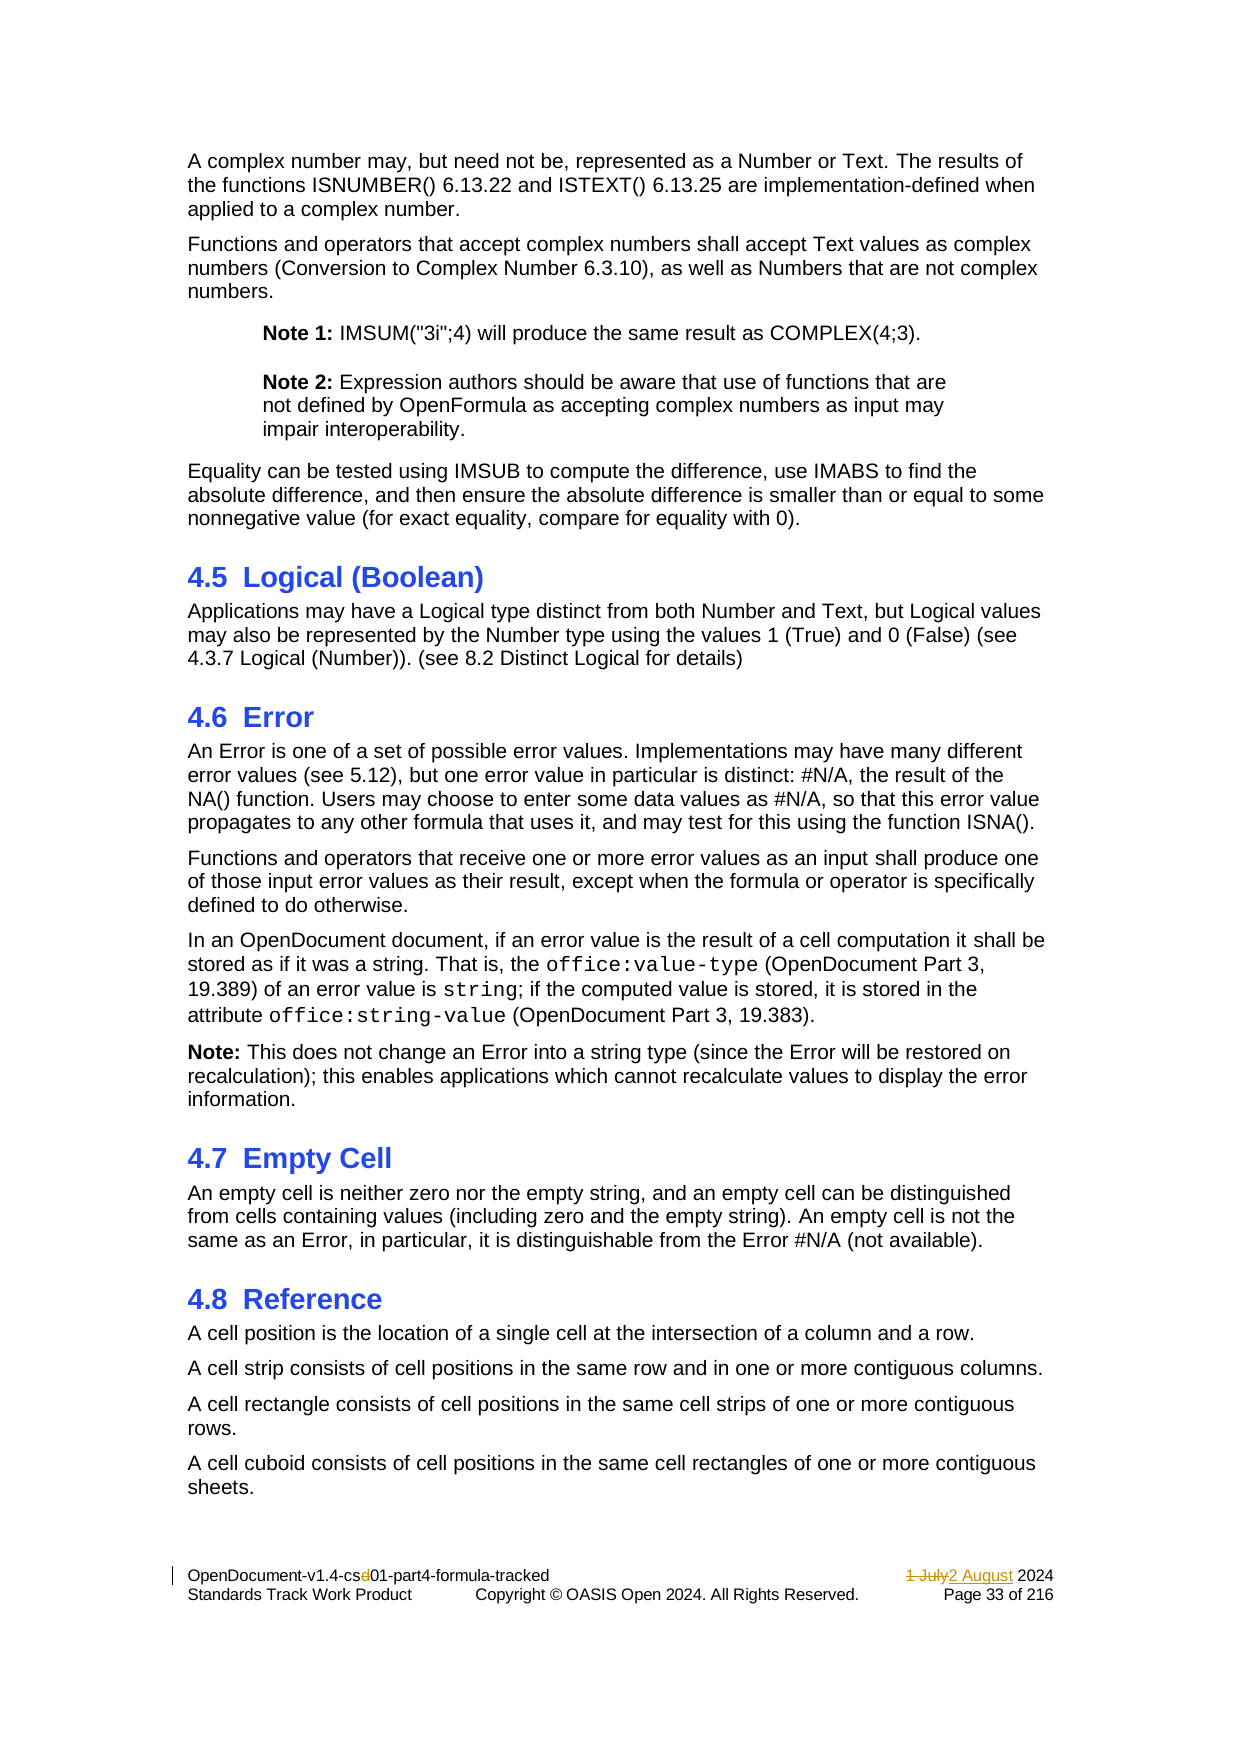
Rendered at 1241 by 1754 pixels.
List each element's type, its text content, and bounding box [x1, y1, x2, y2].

text Note: This does not change an Error into a string type (since the Error will be restored on recalculation); this enables applications which cannot recalculate values to display the error information. [187, 1041, 1053, 1111]
text An Error is one of a set of possible error values. Implementations may have many different error values (see 5.12), but one error value in particular is distinct: #N/A, the result of the NA() function. Users may choose to enter some data values as #N/A, so that this error value propagates to any other formula that uses it, and may test for this using the function ISNA(). [187, 740, 1053, 834]
text Note 1: IMSUM("3i";4) will produce the same result as COMPLEX(4;3). [262, 322, 978, 345]
text Applications may have a Logical type distinct from both Number and Text, but Logical values may also be represented by the Number type using the values 1 (True) and 0 (False) (see 4.3.7 Logical (Number)). (see 8.2 Distinct Logical for details) [187, 600, 1053, 670]
text In an OpenDocument document, if an error value is the result of a cell computation it shall be stored as if it was a string. That is, the office:value-type (OpenDocument Part 3, 19.389) of an error value is string; if the computed value is stored, it is stored in the attribute office:string-value (OpenDocument Part 3, 19.383). [187, 929, 1053, 1029]
text An empty cell is neither zero nor the empty string, and an empty cell can be distinguished from cells containing values (including zero and the empty string). An empty cell is not the same as an Error, in particular, it is distinguishable from the Error #N/A (not available). [187, 1181, 1053, 1252]
subtitle Empty Cell [187, 1142, 1053, 1175]
text Note 2: Expression authors should be aware that use of functions that are not defined by OpenFormula as accepting complex numbers as input may impair interoperability. [262, 370, 978, 441]
subtitle Reference [187, 1283, 1053, 1315]
subtitle Logical (Boolean) [187, 561, 1053, 594]
text Functions and operators that receive one or more error values as an input shall produce one of those input error values as their result, except when the formula or operator is specifically defined to do otherwise. [187, 846, 1053, 917]
subtitle Error [187, 701, 1053, 734]
text A cell position is the location of a single cell at the intersection of a column and a row. [187, 1321, 1053, 1345]
text A cell cuboid consists of cell positions in the same cell rectangles of one or more contiguous sheets. [187, 1452, 1053, 1499]
text A complex number may, but need not be, represented as a Number or Text. The results of the functions ISNUMBER() 6.13.22 and ISTEXT() 6.13.25 are implementation-defined when applied to a complex number. [187, 150, 1053, 221]
text Equality can be tested using IMSUB to compute the difference, use IMABS to find the absolute difference, and then ensure the absolute difference is smaller than or equal to some nonnegative value (for exact equality, compare for equality with 0). [187, 459, 1053, 530]
text A cell strip consists of cell positions in the same row and in one or more contiguous columns. [187, 1357, 1053, 1380]
text Functions and operators that accept complex numbers shall accept Text values as complex numbers (Conversion to Complex Number 6.3.10), as well as Numbers that are not complex numbers. [187, 233, 1053, 303]
text A cell rectangle consists of cell positions in the same cell strips of one or more contiguous rows. [187, 1392, 1053, 1439]
